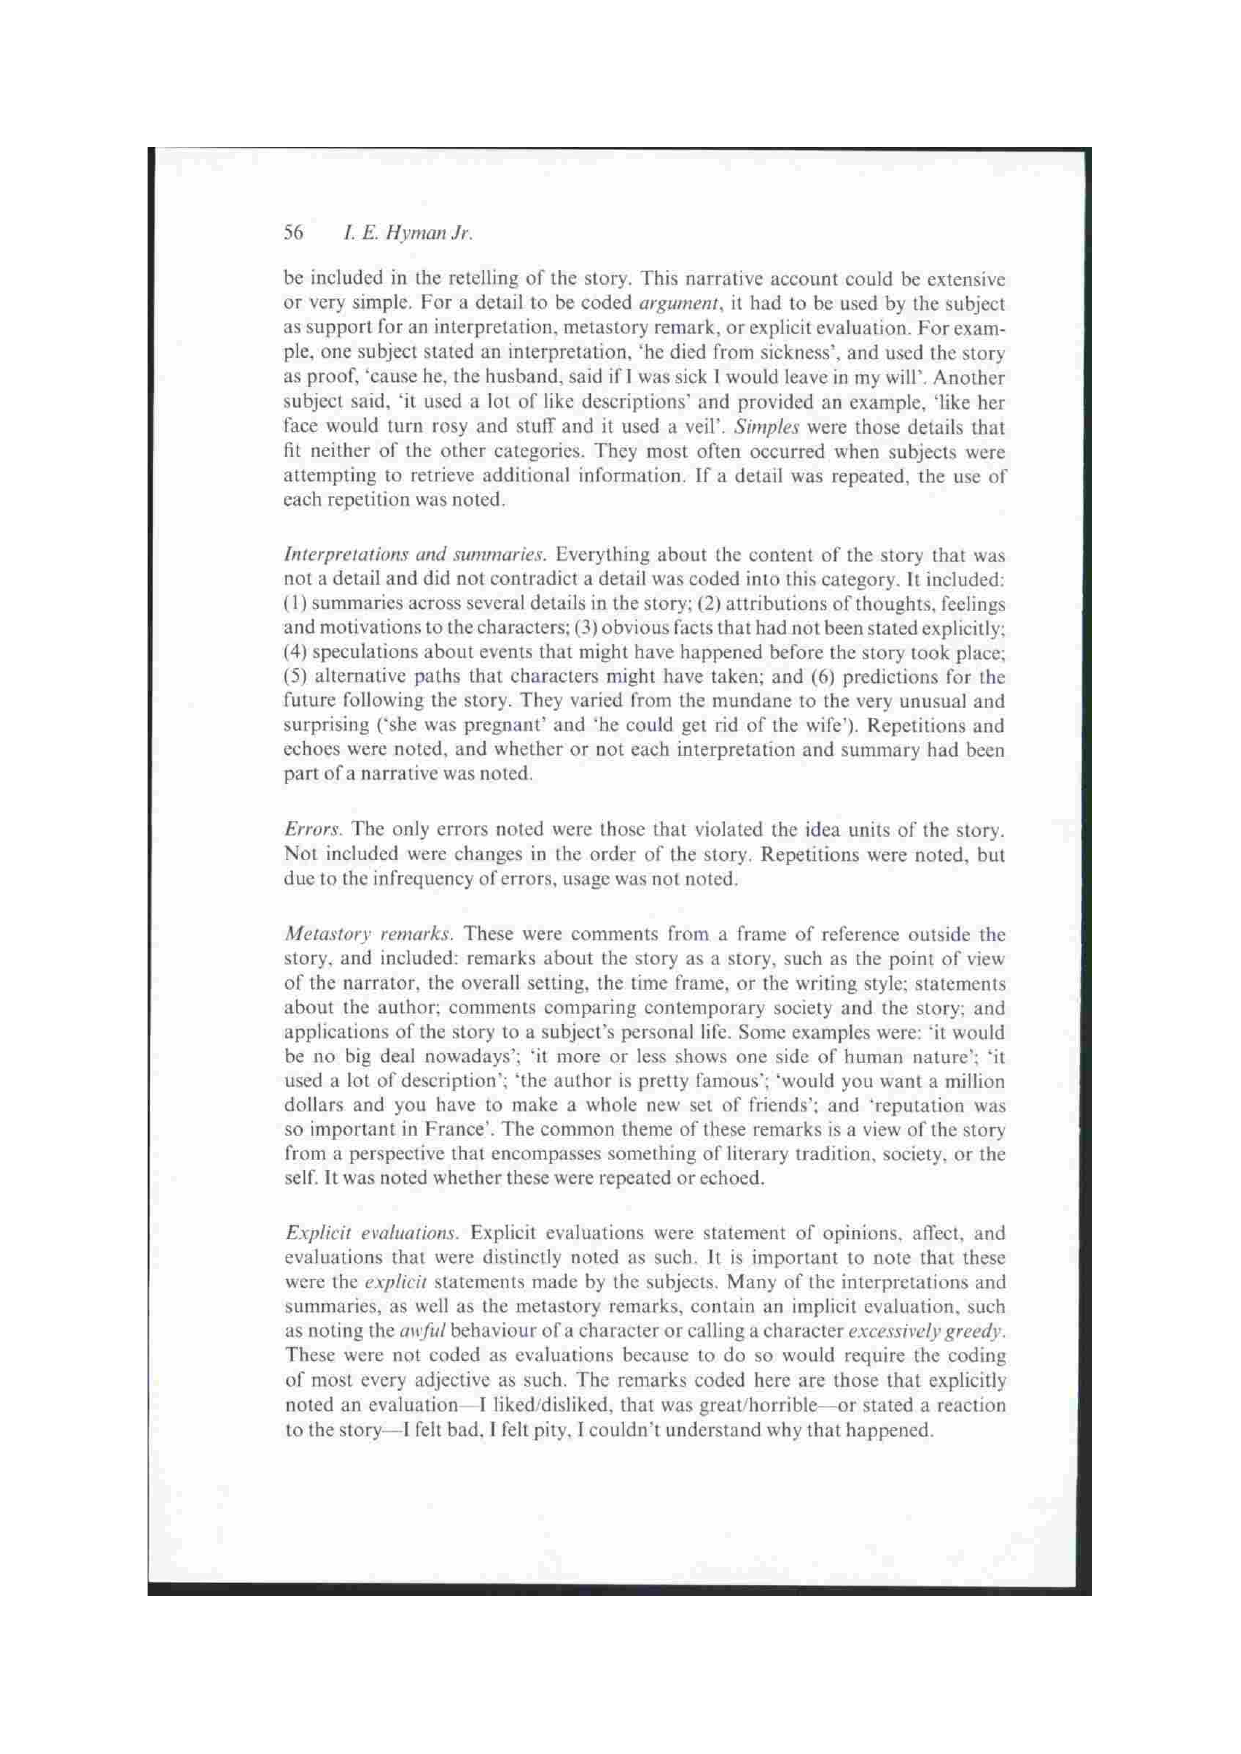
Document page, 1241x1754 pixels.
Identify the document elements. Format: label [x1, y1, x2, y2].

picture [147, 147, 1092, 1596]
